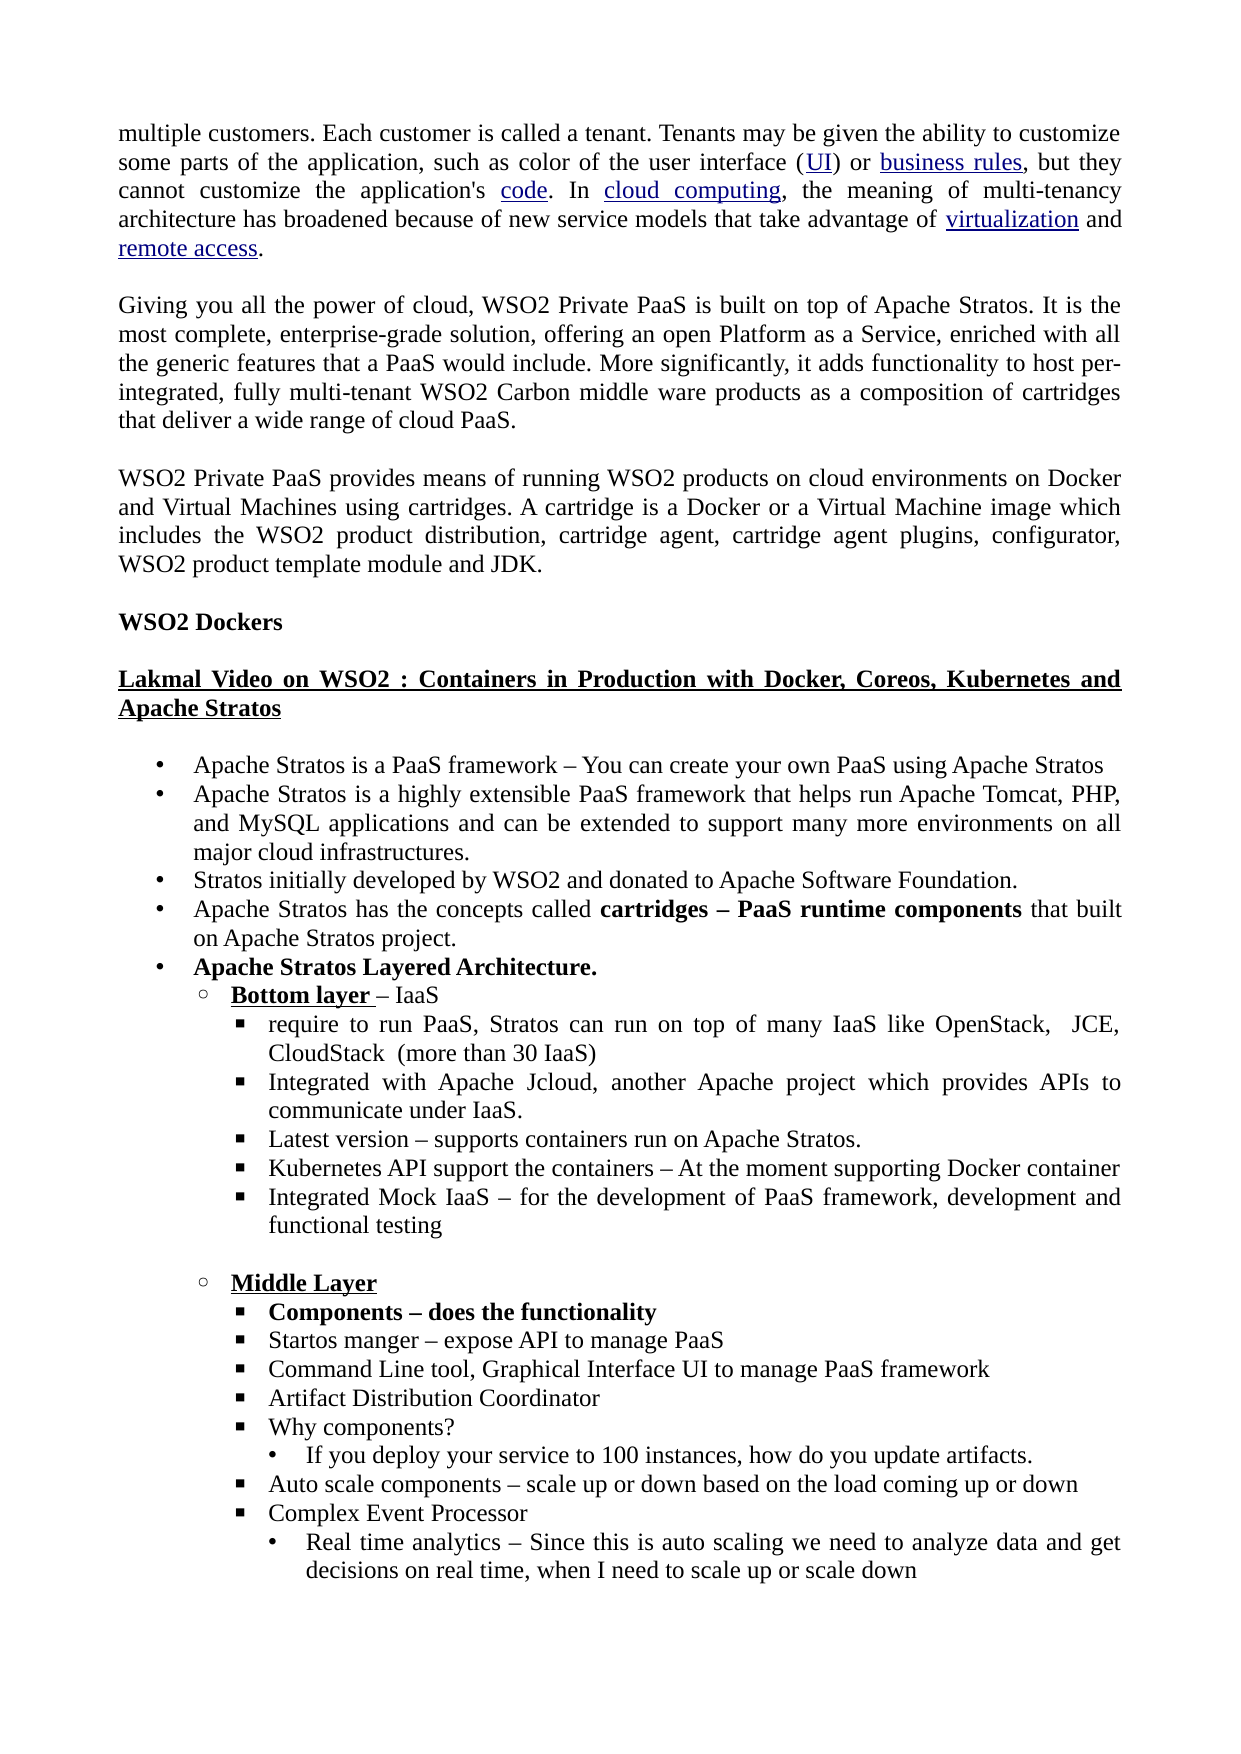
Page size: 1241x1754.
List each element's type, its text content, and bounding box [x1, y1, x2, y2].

list Latest version – supports containers run on Apache Stratos. [231, 1124, 1122, 1153]
text Giving you all the power of cloud, WSO2 Private PaaS is built on top of Apache Stratos. It is the most complete, enterprise-grade solution, offering an open Platform as a Service, enriched with all the generic features that a PaaS would include. More significantly, it adds functionality to host per-integrated, fully multi-tenant WSO2 Carbon middle ware products as a composition of cartridges that deliver a wide range of cloud PaaS. [118, 291, 1122, 434]
list Stratos initially developed by WSO2 and donated to Apache Software Foundation. [156, 866, 1122, 894]
list Apache Stratos is a PaaS framework – You can create your own PaaS using Apache Stratos [156, 751, 1122, 779]
list Integrated Mock IaaS – for the development of PaaS framework, development and functional testing [231, 1182, 1122, 1239]
list Apache Stratos is a highly extensible PaaS framework that helps run Apache Tomcat, PHP, and MySQL applications and can be extended to support many more environments on all major cloud infrastructures. [156, 779, 1122, 866]
list Auto scale components – scale up or down based on the load coming up or down [231, 1469, 1122, 1498]
list require to run PaaS, Stratos can run on top of many IaaS like OpenStack, JCE, CloudStack (more than 30 IaaS) [231, 1009, 1122, 1067]
list Apache Stratos Layered Architecture. [156, 952, 1122, 981]
list Command Line tool, Graphical Interface UI to manage PaaS framework [231, 1354, 1122, 1383]
list Kubernetes API support the containers – At the moment supporting Docker container [231, 1153, 1122, 1182]
list Integrated with Apache Jcloud, another Apache project which provides APIs to communicate under IaaS. [231, 1067, 1122, 1124]
text Apache Stratos [118, 691, 1122, 722]
list If you deploy your service to 100 instances, how do you update artifacts. [268, 1441, 1122, 1469]
list Startos manger – expose API to manage PaaS [231, 1326, 1122, 1354]
list Bottom layer – IaaS [193, 981, 1122, 1009]
list Apache Stratos has the concepts called cartridges – PaaS runtime components that built on Apache Stratos project. [156, 894, 1122, 952]
list Real time analytics – Since this is auto scaling we need to analyze data and get decisions on real time, when I need to scale up or scale down [268, 1527, 1122, 1584]
list Complex Event Processor [231, 1498, 1122, 1527]
text Lakmal Video on WSO2 : Containers in Production with Docker, Coreos, Kubernetes and [118, 664, 1122, 689]
list Components – does the functionality [231, 1297, 1122, 1326]
list Middle Layer [193, 1268, 1122, 1297]
text WSO2 Private PaaS provides means of running WSO2 products on cloud environments on Docker and Virtual Machines using cartridges. A cartridge is a Docker or a Virtual Machine image which includes the WSO2 product distribution, cartridge agent, cartridge agent plugins, configurator, WSO2 product template module and JDK. [118, 463, 1122, 578]
text WSO2 Dockers [118, 607, 1122, 636]
text multiple customers. Each customer is called a tenant. Tenants may be given the ability to customize some parts of the application, such as color of the user interface (UI) or business rules, but they cannot customize the application's code. In cloud computing, the meaning of multi-tenancy architecture has broadened because of new service models that take advantage of virtualization and remote access. [118, 118, 1122, 262]
list Artifact Distribution Coordinator [231, 1383, 1122, 1412]
list Why components? [231, 1412, 1122, 1441]
